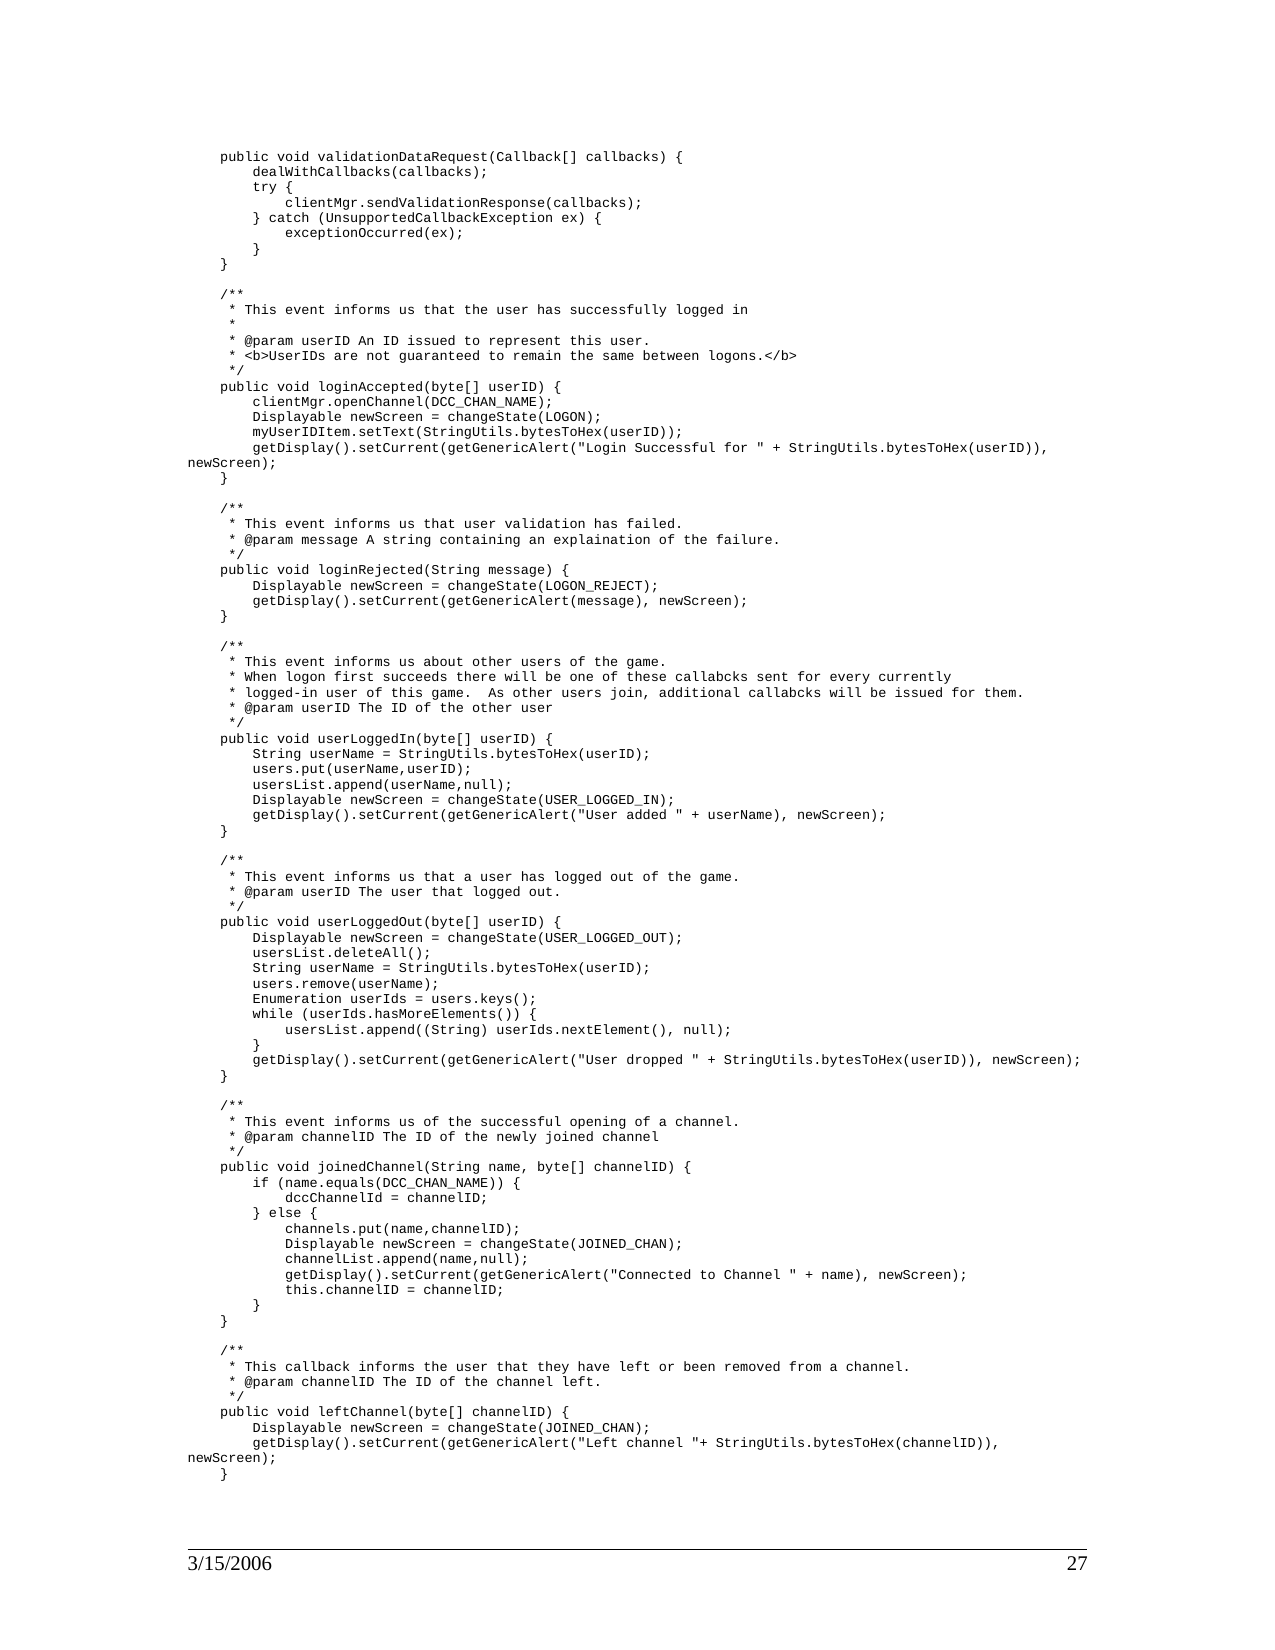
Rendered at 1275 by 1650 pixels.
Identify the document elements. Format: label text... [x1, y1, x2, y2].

text } [187, 1467, 1087, 1482]
text Displayable newScreen = changeState(JOINED_CHAN); [187, 1421, 1087, 1436]
text */ [187, 1390, 1087, 1406]
text } [187, 1069, 1087, 1084]
text while (userIds.hasMoreElements()) { [187, 1007, 1087, 1023]
text this.channelID = channelID; [187, 1283, 1087, 1298]
text Displayable newScreen = changeState(USER_LOGGED_OUT); [187, 931, 1087, 946]
text exceptionOccurred(ex); [187, 227, 1087, 242]
text * When logon first succeeds there will be one of these callabcks sent for every currently [187, 671, 1087, 686]
text * @param userID The ID of the other user [187, 701, 1087, 717]
text users.put(userName,userID); [187, 762, 1087, 778]
text public void userLoggedIn(byte[] userID) { [187, 732, 1087, 747]
text */ [187, 900, 1087, 916]
text * @param userID An ID issued to represent this user. [187, 334, 1087, 349]
text } catch (UnsupportedCallbackException ex) { [187, 211, 1087, 227]
text Displayable newScreen = changeState(JOINED_CHAN); [187, 1237, 1087, 1252]
text getDisplay().setCurrent(getGenericAlert("User dropped " + StringUtils.bytesToHex(userID)), newScreen); [187, 1053, 1087, 1069]
text Enumeration userIds = users.keys(); [187, 992, 1087, 1007]
text users.remove(userName); [187, 977, 1087, 992]
text clientMgr.sendValidationResponse(callbacks); [187, 196, 1087, 211]
text * @param channelID The ID of the channel left. [187, 1375, 1087, 1390]
text getDisplay().setCurrent(getGenericAlert(message), newScreen); [187, 594, 1087, 609]
text } [187, 609, 1087, 625]
text * This event informs us about other users of the game. [187, 655, 1087, 671]
text public void loginRejected(String message) { [187, 563, 1087, 579]
text * logged-in user of this game. As other users join, additional callabcks will be issued for them. [187, 686, 1087, 701]
text * @param message A string containing an explaination of the failure. [187, 533, 1087, 548]
text * This event informs us that a user has logged out of the game. [187, 870, 1087, 885]
text } else { [187, 1207, 1087, 1222]
text getDisplay().setCurrent(getGenericAlert("User added " + userName), newScreen); [187, 808, 1087, 824]
text } [187, 1298, 1087, 1314]
text */ [187, 364, 1087, 380]
text * @param channelID The ID of the newly joined channel [187, 1130, 1087, 1145]
text } [187, 257, 1087, 272]
text } [187, 242, 1087, 257]
text */ [187, 548, 1087, 563]
text myUserIDItem.setText(StringUtils.bytesToHex(userID)); [187, 426, 1087, 441]
text * @param userID The user that logged out. [187, 885, 1087, 900]
text Displayable newScreen = changeState(LOGON); [187, 410, 1087, 426]
text /** [187, 1344, 1087, 1360]
text channelList.append(name,null); [187, 1252, 1087, 1268]
text /** [187, 502, 1087, 517]
text getDisplay().setCurrent(getGenericAlert("Login Successful for " + StringUtils.bytesToHex(userID)), newScreen); [187, 441, 1087, 472]
text * This event informs us that the user has successfully logged in [187, 303, 1087, 318]
text usersList.deleteAll(); [187, 946, 1087, 962]
text usersList.append((String) userIds.nextElement(), null); [187, 1023, 1087, 1038]
text } [187, 1314, 1087, 1329]
text /** [187, 640, 1087, 655]
text Displayable newScreen = changeState(USER_LOGGED_IN); [187, 793, 1087, 808]
text /** [187, 854, 1087, 870]
text clientMgr.openChannel(DCC_CHAN_NAME); [187, 395, 1087, 410]
text /** [187, 1099, 1087, 1115]
text public void leftChannel(byte[] channelID) { [187, 1406, 1087, 1421]
text dccChannelId = channelID; [187, 1191, 1087, 1207]
text } [187, 472, 1087, 487]
text * This event informs us of the successful opening of a channel. [187, 1115, 1087, 1130]
text * [187, 318, 1087, 334]
text public void validationDataRequest(Callback[] callbacks) { [187, 150, 1087, 165]
text try { [187, 181, 1087, 196]
text public void joinedChannel(String name, byte[] channelID) { [187, 1161, 1087, 1176]
text String userName = StringUtils.bytesToHex(userID); [187, 962, 1087, 977]
text } [187, 1038, 1087, 1053]
text channels.put(name,channelID); [187, 1222, 1087, 1237]
text public void loginAccepted(byte[] userID) { [187, 380, 1087, 395]
text } [187, 824, 1087, 839]
text * <b>UserIDs are not guaranteed to remain the same between logons.</b> [187, 349, 1087, 364]
text String userName = StringUtils.bytesToHex(userID); [187, 747, 1087, 762]
text getDisplay().setCurrent(getGenericAlert("Connected to Channel " + name), newScreen); [187, 1268, 1087, 1283]
text public void userLoggedOut(byte[] userID) { [187, 916, 1087, 931]
text Displayable newScreen = changeState(LOGON_REJECT); [187, 579, 1087, 594]
text if (name.equals(DCC_CHAN_NAME)) { [187, 1176, 1087, 1191]
text */ [187, 1145, 1087, 1161]
text * This event informs us that user validation has failed. [187, 517, 1087, 533]
text /** [187, 288, 1087, 303]
text usersList.append(userName,null); [187, 778, 1087, 793]
text getDisplay().setCurrent(getGenericAlert("Left channel "+ StringUtils.bytesToHex(channelID)), newScreen); [187, 1436, 1087, 1467]
text * This callback informs the user that they have left or been removed from a channel. [187, 1360, 1087, 1375]
text dealWithCallbacks(callbacks); [187, 165, 1087, 181]
text */ [187, 717, 1087, 732]
